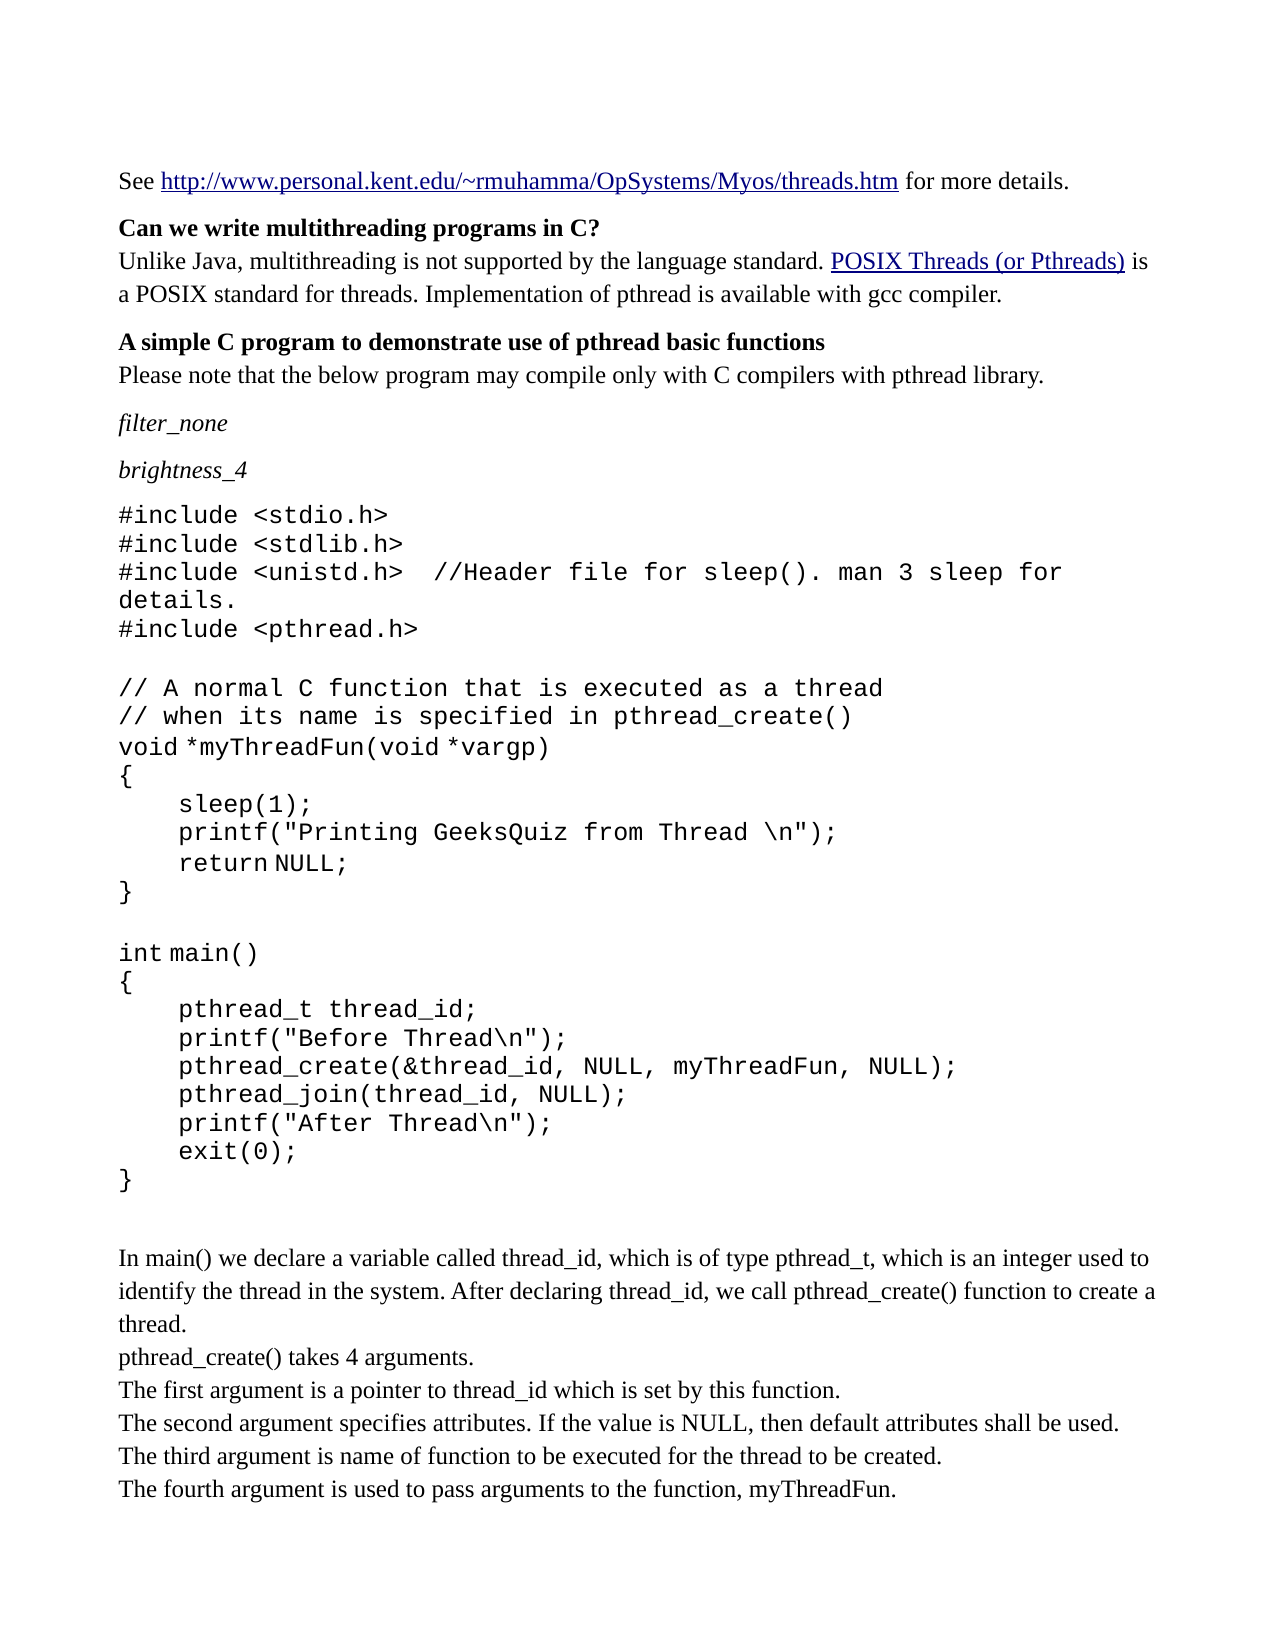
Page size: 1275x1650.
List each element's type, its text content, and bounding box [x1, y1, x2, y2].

text See http://www.personal.kent.edu/~rmuhamma/OpSystems/Myos/threads.htm for more details. [118, 166, 1157, 194]
text brightness_4 [118, 455, 1157, 484]
text Can we write multithreading programs in C? Unlike Java, multithreading is not supported by the language standard. POSIX Threads (or Pthreads) is a POSIX standard for threads. Implementation of pthread is available with gcc compiler. [118, 213, 1157, 308]
text A simple C program to demonstrate use of pthread basic functions Please note that the below program may compile only with C compilers with pthread library. [118, 327, 1157, 389]
table_header #include <stdio.h> #include <stdlib.h> #include <unistd.h> //Header file for sleep(). man 3 sleep for details. #include <pthread.h> // A normal C function that is executed as a thread // when its name is specified in pthread_create() void *myThreadFun(void *vargp) { sleep(1); printf("Printing GeeksQuiz from Thread \n"); return NULL; } int main() { pthread_t thread_id; printf("Before Thread\n"); pthread_create(&thread_id, NULL, myThreadFun, NULL); pthread_join(thread_id, NULL); printf("After Thread\n"); exit(0); } [118, 503, 1157, 1195]
text In main() we declare a variable called thread_id, which is of type pthread_t, which is an integer used to identify the thread in the system. After declaring thread_id, we call pthread_create() function to create a thread. pthread_create() takes 4 arguments. The first argument is a pointer to thread_id which is set by this function. The second argument specifies attributes. If the value is NULL, then default attributes shall be used. The third argument is name of function to be executed for the thread to be created. The fourth argument is used to pass arguments to the function, myThreadFun. [118, 1243, 1157, 1503]
text filter_none [118, 408, 1157, 436]
